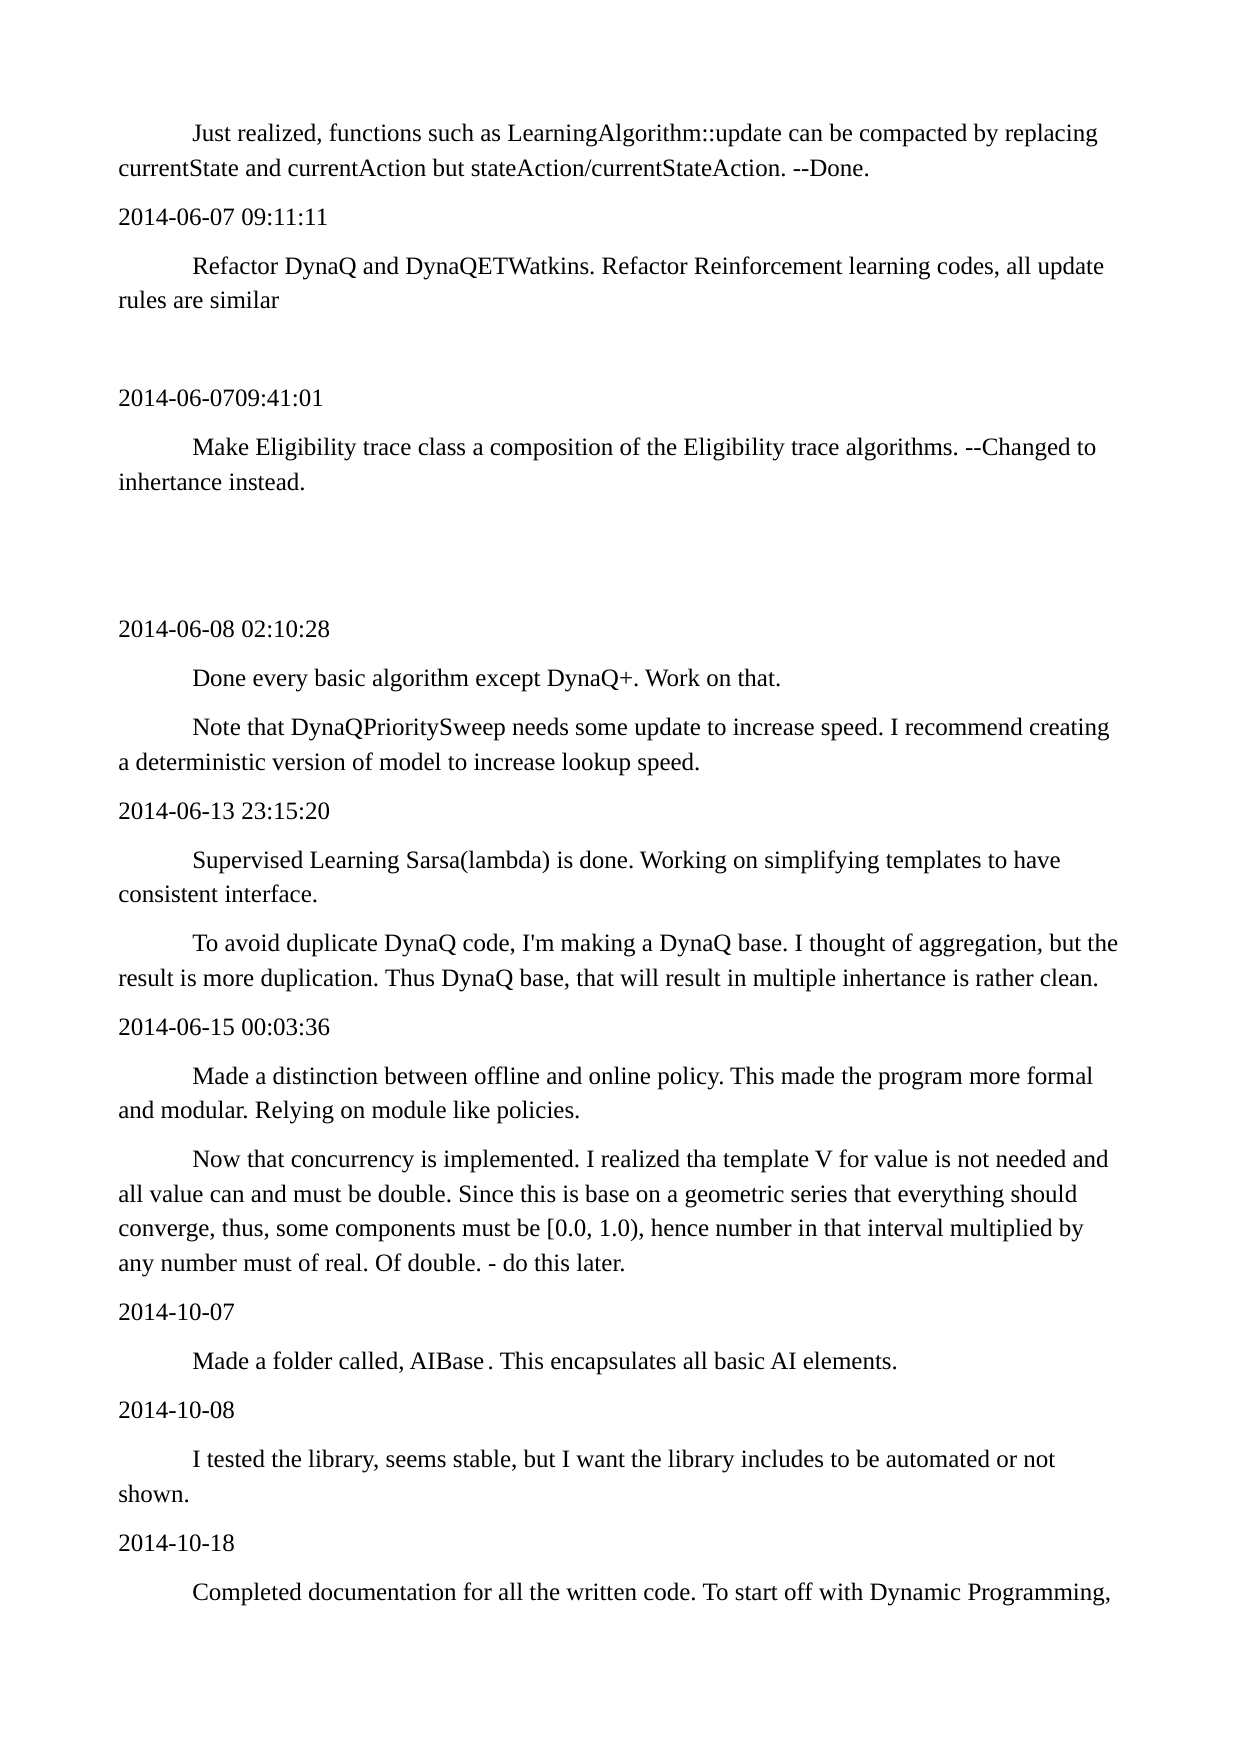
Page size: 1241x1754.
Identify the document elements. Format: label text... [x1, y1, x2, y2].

text Made a distinction between offline and online policy. This made the program more formal and modular. Relying on module like policies. [118, 1061, 1122, 1124]
text 2014-06-07 09:11:12 [118, 202, 1122, 230]
text Note that DynaQPrioritySweep needs some update to increase speed. I recommend creating a deterministic version of model to increase lookup speed. [118, 712, 1122, 775]
text Now that concurrency is implemented. I realized tha template V for value is not needed and all value can and must be double. Since this is base on a geometric series that everything should converge, thus, some components must be [0.0, 1.0), hence number in that interval multiplied by any number must of real. Of double. - do this later. [118, 1144, 1122, 1277]
text To avoid duplicate DynaQ code, I'm making a DynaQ base. I thought of aggregation, but the result is more duplication. Thus DynaQ base, that will result in multiple inhertance is rather clean. [118, 928, 1122, 992]
text 2014-06-0709:41:02 [118, 383, 1122, 412]
text Just realized, functions such as LearningAlgorithm::update can be compacted by replacing currentState and currentAction but stateAction/currentStateAction. --Done. [118, 118, 1122, 181]
text Supervised Learning Sarsa(lambda) is done. Working on simplifying templates to have consistent interface. [118, 845, 1122, 908]
text Made a folder called, AIBase . This encapsulates all basic AI elements. [118, 1346, 1122, 1375]
text Completed documentation for all the written code. To start off with Dynamic Programming, [118, 1577, 1122, 1606]
text Make Eligibility trace class a composition of the Eligibility trace algorithms. --Changed to inhertance instead. [118, 432, 1122, 496]
text 2014-06-13 23:15:21 [118, 796, 1122, 824]
text 2014-06-15 00:03:37 [118, 1012, 1122, 1041]
text 2014-10-18 [118, 1528, 1122, 1556]
text 2014-06-08 02:10:29 [118, 614, 1122, 643]
text 2014-10-07 [118, 1297, 1122, 1326]
text Refactor DynaQ and DynaQETWatkins. Refactor Reinforcement learning codes, all update rules are similar [118, 251, 1122, 314]
text Done every basic algorithm except DynaQ+. Work on that. [118, 663, 1122, 692]
text 2014-10-08 [118, 1395, 1122, 1424]
text I tested the library, seems stable, but I want the library includes to be automated or not shown. [118, 1444, 1122, 1507]
